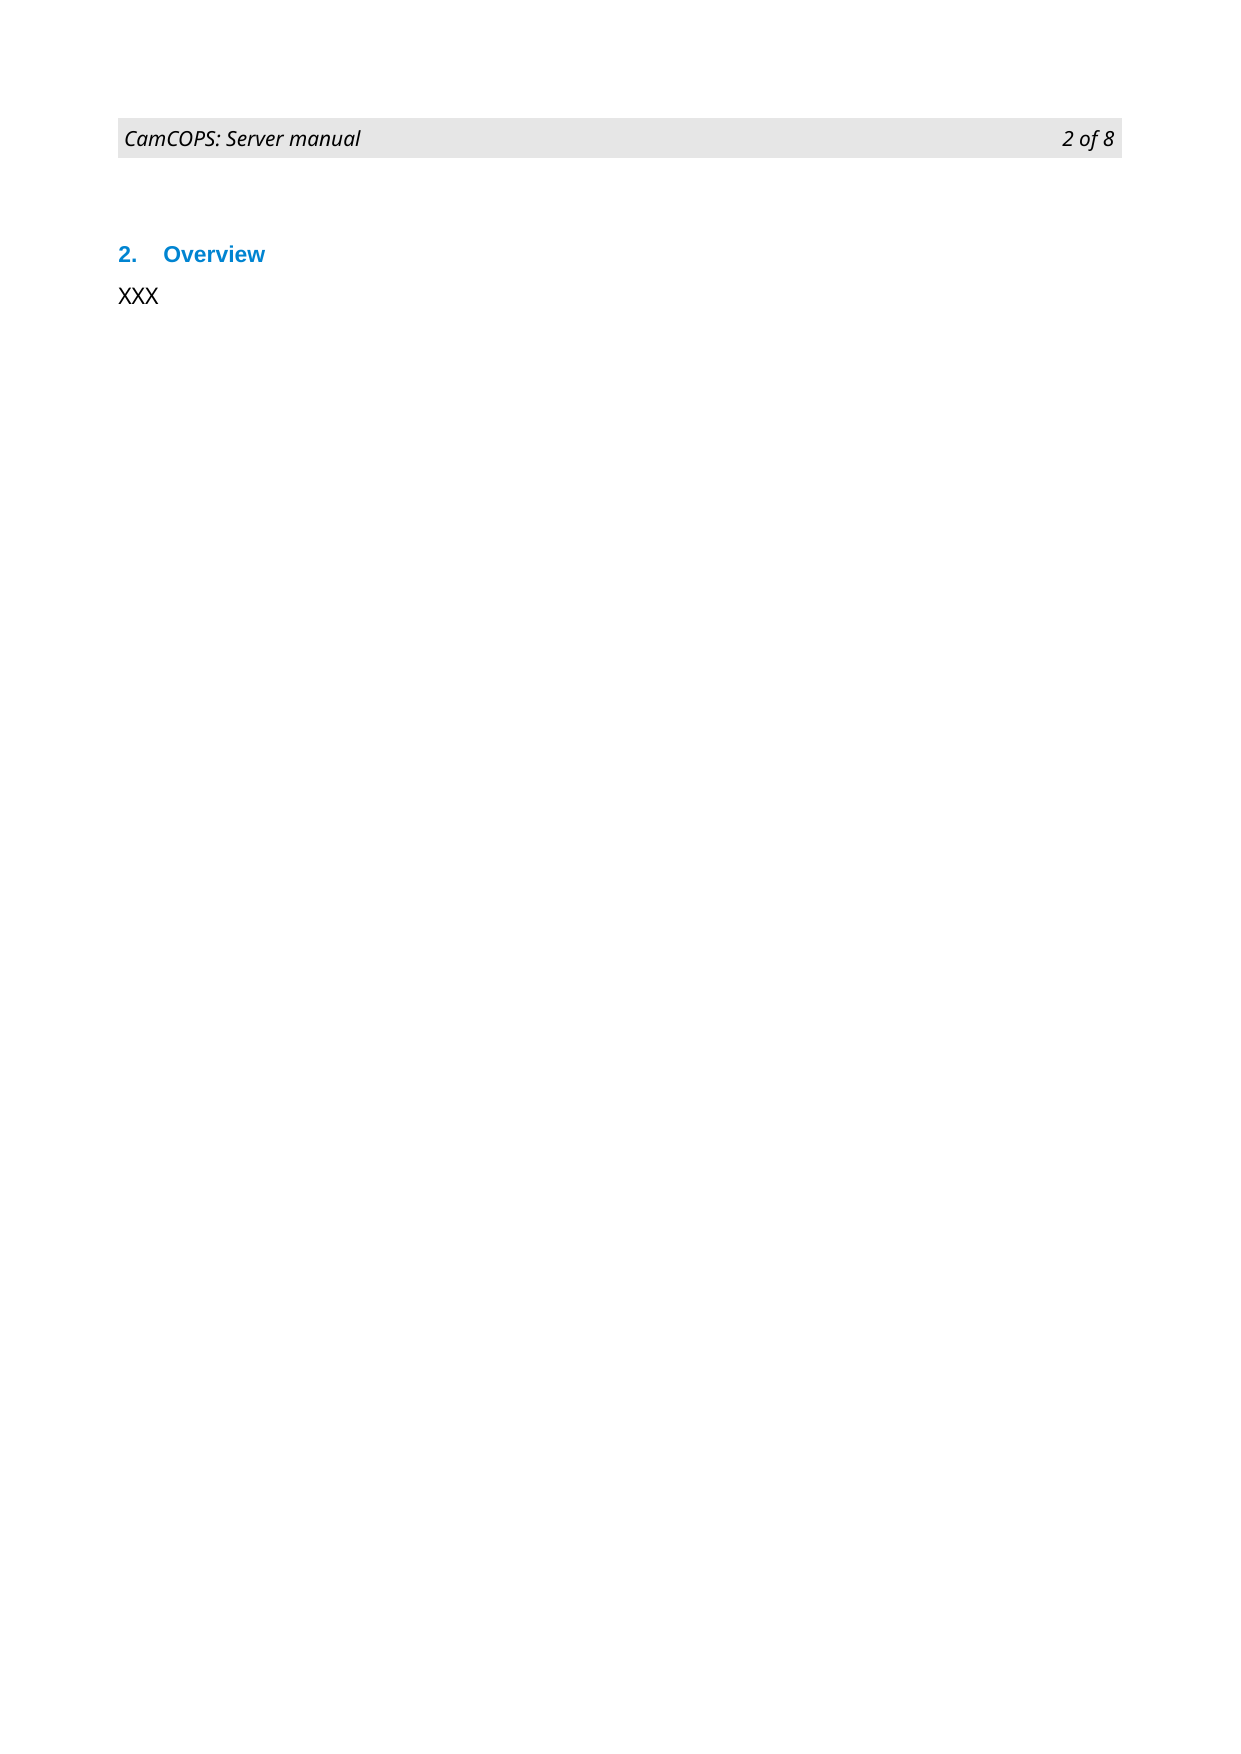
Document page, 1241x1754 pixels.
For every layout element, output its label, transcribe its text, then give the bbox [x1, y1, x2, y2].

text XXX [118, 280, 1122, 311]
subtitle Overview [118, 241, 1122, 267]
